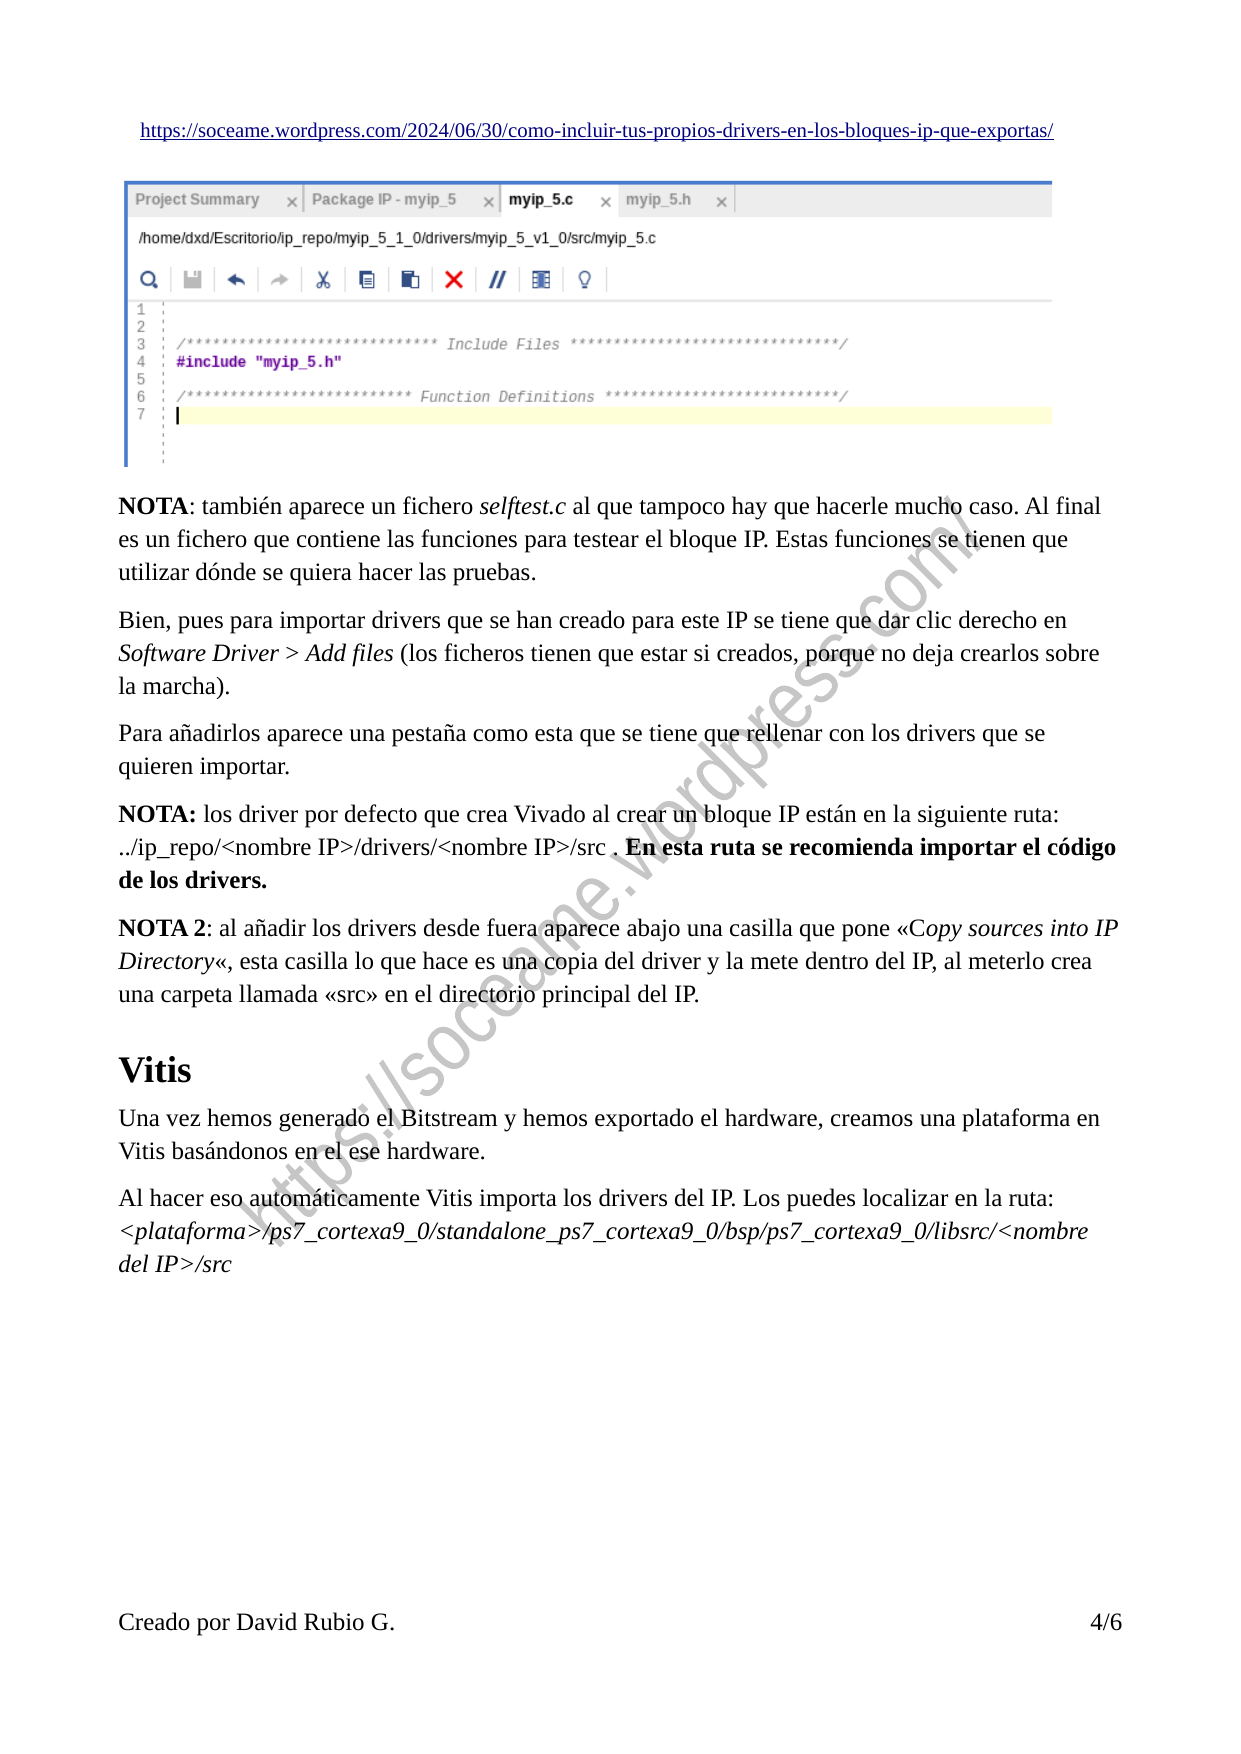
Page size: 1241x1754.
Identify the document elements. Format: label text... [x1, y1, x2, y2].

text Una vez hemos generado el Bitstream y hemos exportado el hardware, creamos una plataforma en Vitis basándonos en el ese hardware. [118, 1103, 1122, 1164]
text Para añadirlos aparece una pestaña como esta que se tiene que rellenar con los drivers que se quieren importar. [118, 718, 758, 780]
text NOTA: también aparece un fichero selftest.c al que tampoco hay que hacerle mucho caso. Al final es un fichero que contiene las funciones para testear el bloque IP. Estas funciones se tienen que utilizar dónde se quiera hacer las pruebas. [118, 491, 1122, 586]
text Para añadirlos aparece una pestaña como esta que se tiene que rellenar con los drivers que se quieren importar. [754, 718, 1122, 780]
picture [118, 177, 1053, 467]
text Al hacer eso automáticamente Vitis importa los drivers del IP. Los puedes localizar en la ruta: <plataforma>/ps7_cortexa9_0/standalone_ps7_cortexa9_0/bsp/ps7_cortexa9_0/libsrc/<nombre del IP>/src [118, 1183, 1122, 1278]
subtitle Vitis [118, 1047, 1122, 1090]
text Bien, pues para importar drivers que se han creado para este IP se tiene que dar clic derecho en Software Driver > Add files (los ficheros tienen que estar si creados, porque no deja crearlos sobre la marcha). [118, 605, 1122, 699]
text NOTA 2: al añadir los drivers desde fuera aparece abajo una casilla que pone «Copy sources into IP Directory«, esta casilla lo que hace es una copia del driver y la mete dentro del IP, al meterlo crea una carpeta llamada «src» en el directorio principal del IP. [118, 913, 1122, 1007]
text NOTA: los driver por defecto que crea Vivado al crear un bloque IP están en la siguiente ruta: ../ip_repo/<nombre IP>/drivers/<nombre IP>/src . En esta ruta se recomienda importar el código de los drivers. [118, 799, 1122, 894]
